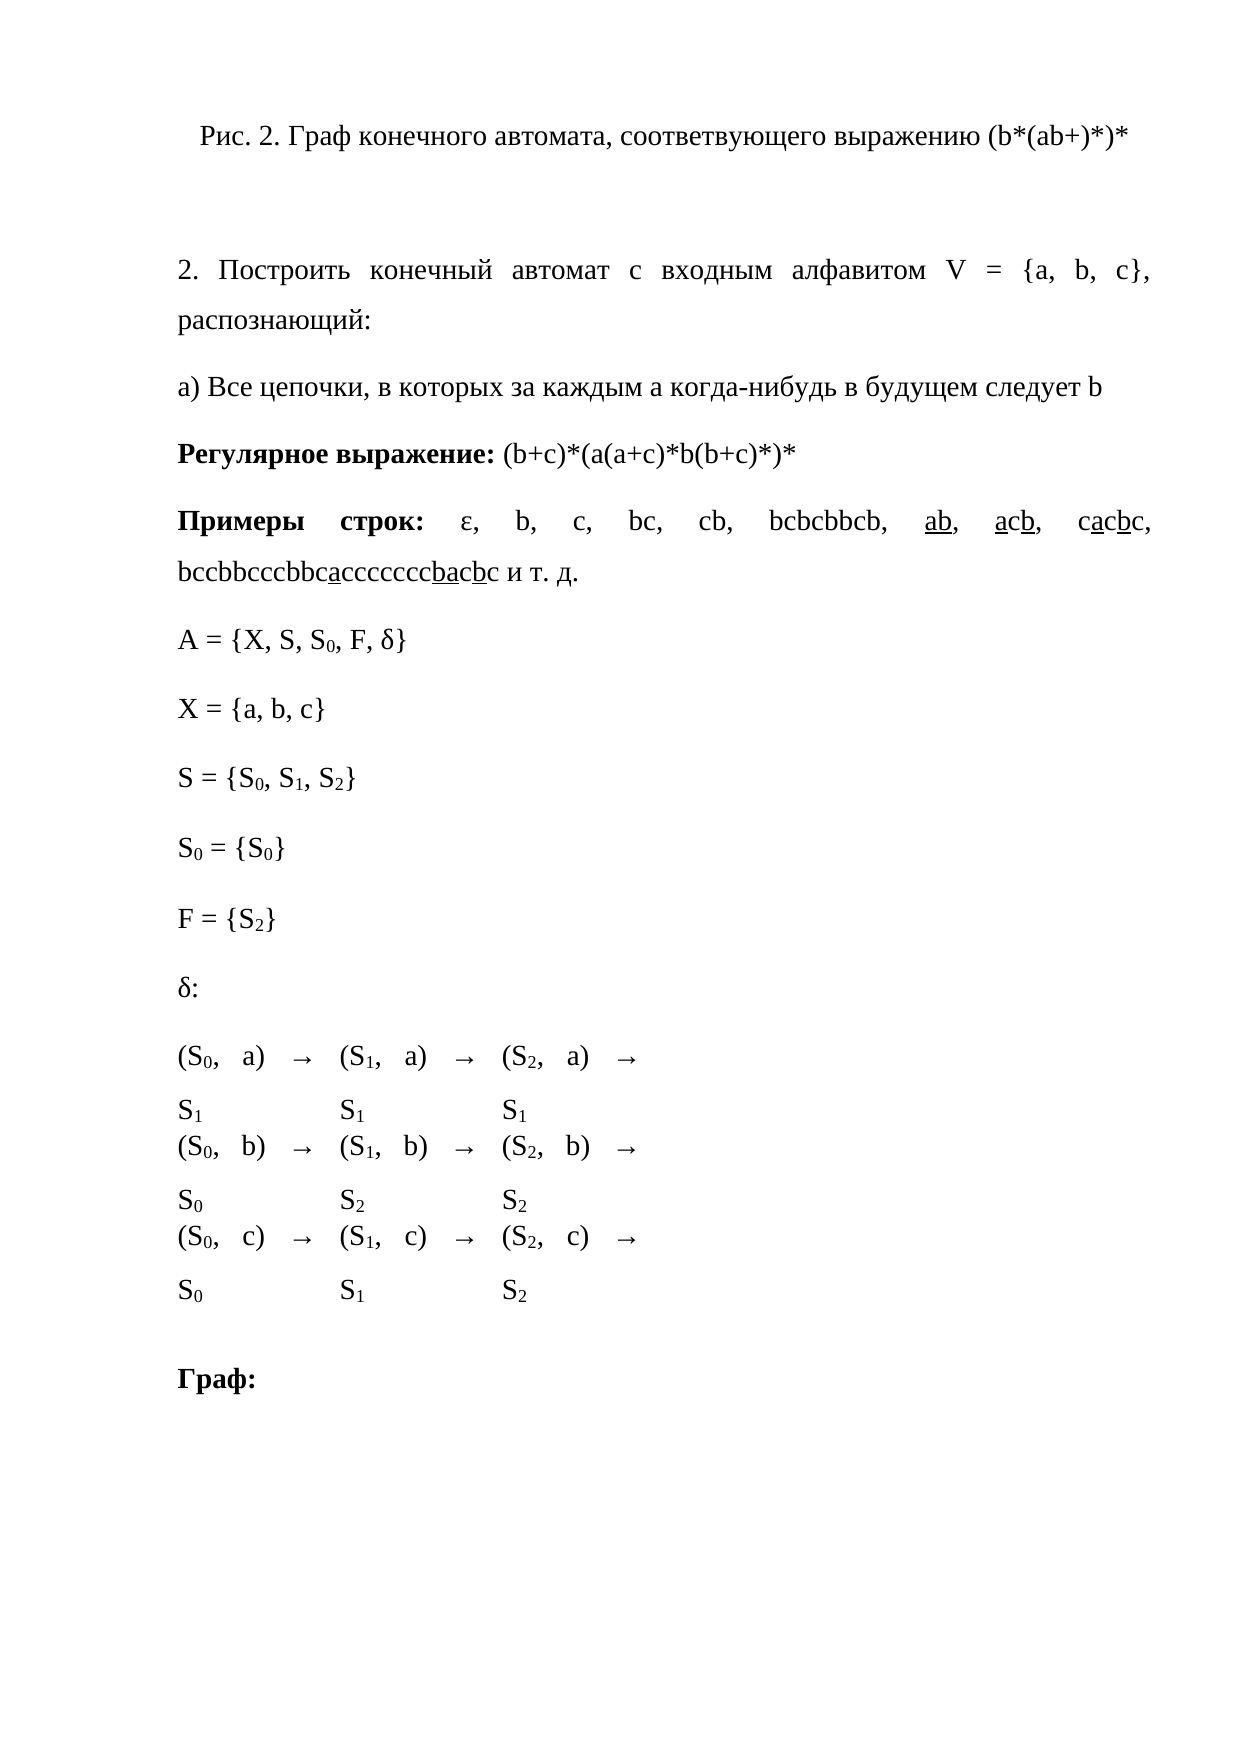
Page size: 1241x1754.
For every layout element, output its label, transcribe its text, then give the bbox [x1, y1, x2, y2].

table_header [977, 1037, 1139, 1126]
table_header (S0, a) → S1 [166, 1037, 328, 1126]
text F = {S2} [177, 899, 1152, 935]
text А = {X, S, S0, F, δ} [177, 621, 1152, 657]
table_cell [977, 1126, 1139, 1216]
table_cell [652, 1126, 814, 1216]
table_header [815, 1037, 977, 1126]
table_header (S1, a) → S1 [328, 1037, 490, 1126]
text S0 = {S0} [177, 829, 1152, 864]
table_cell [815, 1216, 977, 1306]
text 2. Построить конечный автомат с входным алфавитом V = {a, b, c}, распознающий: [177, 252, 1152, 336]
table_cell [652, 1216, 814, 1306]
table_cell [815, 1126, 977, 1216]
text Рис. 2. Граф конечного автомата, соответвующего выражению (b*(ab+)*)* [177, 118, 1152, 152]
text а) Все цепочки, в которых за каждым a когда-нибудь в будущем следует b [177, 369, 1152, 403]
text δ: [177, 970, 1152, 1003]
table_cell (S2, c) → S2 [490, 1216, 652, 1306]
table_cell (S1, b) → S2 [328, 1126, 490, 1216]
table_cell (S2, b) → S2 [490, 1126, 652, 1216]
text S = {S0, S1, S2} [177, 758, 1152, 794]
table_header [652, 1037, 814, 1126]
table_cell (S1, c) → S1 [328, 1216, 490, 1306]
text Примеры строк: ε, b, c, bc, cb, bcbcbbcb, ab, acb, cacbc, bccbbcccbbcacccccccbacbc и т. д. [177, 503, 1152, 587]
table_cell (S0, c) → S0 [166, 1216, 328, 1306]
text X = {a, b, c} [177, 691, 1152, 725]
text Регулярное выражение: (b+c)*(a(a+c)*b(b+c)*)* [177, 436, 1152, 470]
table_header (S2, a) → S1 [490, 1037, 652, 1126]
text Граф: [177, 1361, 1152, 1395]
table_cell (S0, b) → S0 [166, 1126, 328, 1216]
table_cell [977, 1216, 1139, 1306]
